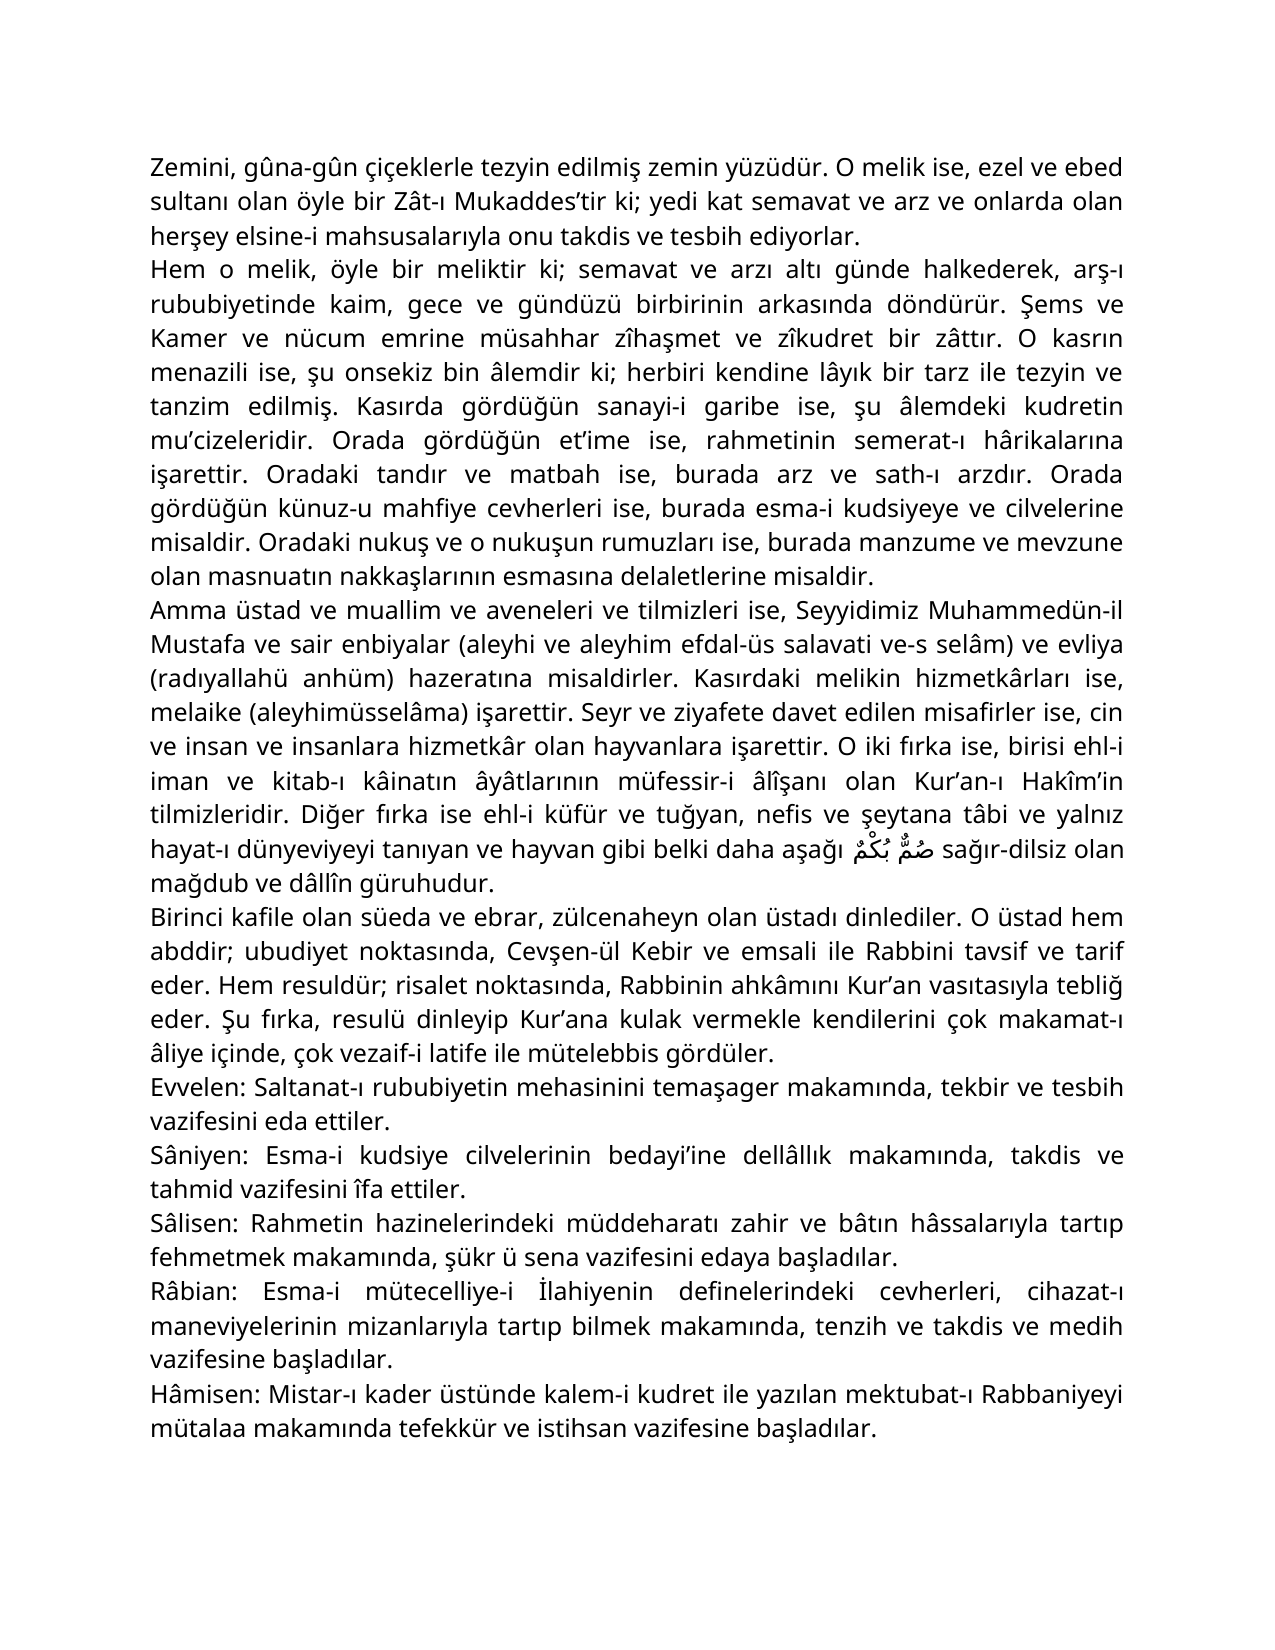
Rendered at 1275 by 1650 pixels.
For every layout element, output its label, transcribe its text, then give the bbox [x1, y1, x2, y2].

text Sâniyen: Esma-i kudsiye cilvelerinin bedayi’ine dellâllık makamında, takdis ve tahmid vazifesini îfa ettiler. [150, 1138, 1125, 1206]
text Amma üstad ve muallim ve aveneleri ve tilmizleri ise, Seyyidimiz Muhammedün-il Mustafa ve sair enbiyalar (aleyhi ve aleyhim efdal-üs salavati ve-s selâm) ve evliya (radıyallahü anhüm) hazeratına misaldirler. Kasırdaki melikin hizmetkârları ise, melaike (aleyhimüsselâma) işarettir. Seyr ve ziyafete davet edilen misafirler ise, cin ve insan ve insanlara hizmetkâr olan hayvanlara işarettir. O iki fırka ise, birisi ehl-i iman ve kitab-ı kâinatın âyâtlarının müfessir-i âlîşanı olan Kur’an-ı Hakîm’in tilmizleridir. Diğer fırka ise ehl-i küfür ve tuğyan, nefis ve şeytana tâbi ve yalnız hayat-ı dünyeviyeyi tanıyan ve hayvan gibi belki daha aşağı صُمٌّ بُكْمٌ sağır-dilsiz olan mağdub ve dâllîn güruhudur. [150, 593, 1125, 899]
text Râbian: Esma-i mütecelliye-i İlahiyenin definelerindeki cevherleri, cihazat-ı maneviyelerinin mizanlarıyla tartıp bilmek makamında, tenzih ve takdis ve medih vazifesine başladılar. [150, 1274, 1125, 1376]
text Sâlisen: Rahmetin hazinelerindeki müddeharatı zahir ve bâtın hâssalarıyla tartıp fehmetmek makamında, şükr ü sena vazifesini edaya başladılar. [150, 1206, 1125, 1274]
text Hem o melik, öyle bir meliktir ki; semavat ve arzı altı günde halkederek, arş-ı rububiyetinde kaim, gece ve gündüzü birbirinin arkasında döndürür. Şems ve Kamer ve nücum emrine müsahhar zîhaşmet ve zîkudret bir zâttır. O kasrın menazili ise, şu onsekiz bin âlemdir ki; herbiri kendine lâyık bir tarz ile tezyin ve tanzim edilmiş. Kasırda gördüğün sanayi-i garibe ise, şu âlemdeki kudretin mu’cizeleridir. Orada gördüğün et’ime ise, rahmetinin semerat-ı hârikalarına işarettir. Oradaki tandır ve matbah ise, burada arz ve sath-ı arzdır. Orada gördüğün künuz-u mahfiye cevherleri ise, burada esma-i kudsiyeye ve cilvelerine misaldir. Oradaki nukuş ve o nukuşun rumuzları ise, burada manzume ve mevzune olan masnuatın nakkaşlarının esmasına delaletlerine misaldir. [150, 252, 1125, 593]
text Evvelen: Saltanat-ı rububiyetin mehasinini temaşager makamında, tekbir ve tesbih vazifesini eda ettiler. [150, 1070, 1125, 1138]
text Birinci kafile olan süeda ve ebrar, zülcenaheyn olan üstadı dinlediler. O üstad hem abddir; ubudiyet noktasında, Cevşen-ül Kebir ve emsali ile Rabbini tavsif ve tarif eder. Hem resuldür; risalet noktasında, Rabbinin ahkâmını Kur’an vasıtasıyla tebliğ eder. Şu fırka, resulü dinleyip Kur’ana kulak vermekle kendilerini çok makamat-ı âliye içinde, çok vezaif-i latife ile mütelebbis gördüler. [150, 899, 1125, 1070]
text Zemini, gûna-gûn çiçeklerle tezyin edilmiş zemin yüzüdür. O melik ise, ezel ve ebed sultanı olan öyle bir Zât-ı Mukaddes’tir ki; yedi kat semavat ve arz ve onlarda olan herşey elsine-i mahsusalarıyla onu takdis ve tesbih ediyorlar. [150, 150, 1125, 252]
text Hâmisen: Mistar-ı kader üstünde kalem-i kudret ile yazılan mektubat-ı Rabbaniyeyi mütalaa makamında tefekkür ve istihsan vazifesine başladılar. [150, 1376, 1125, 1444]
